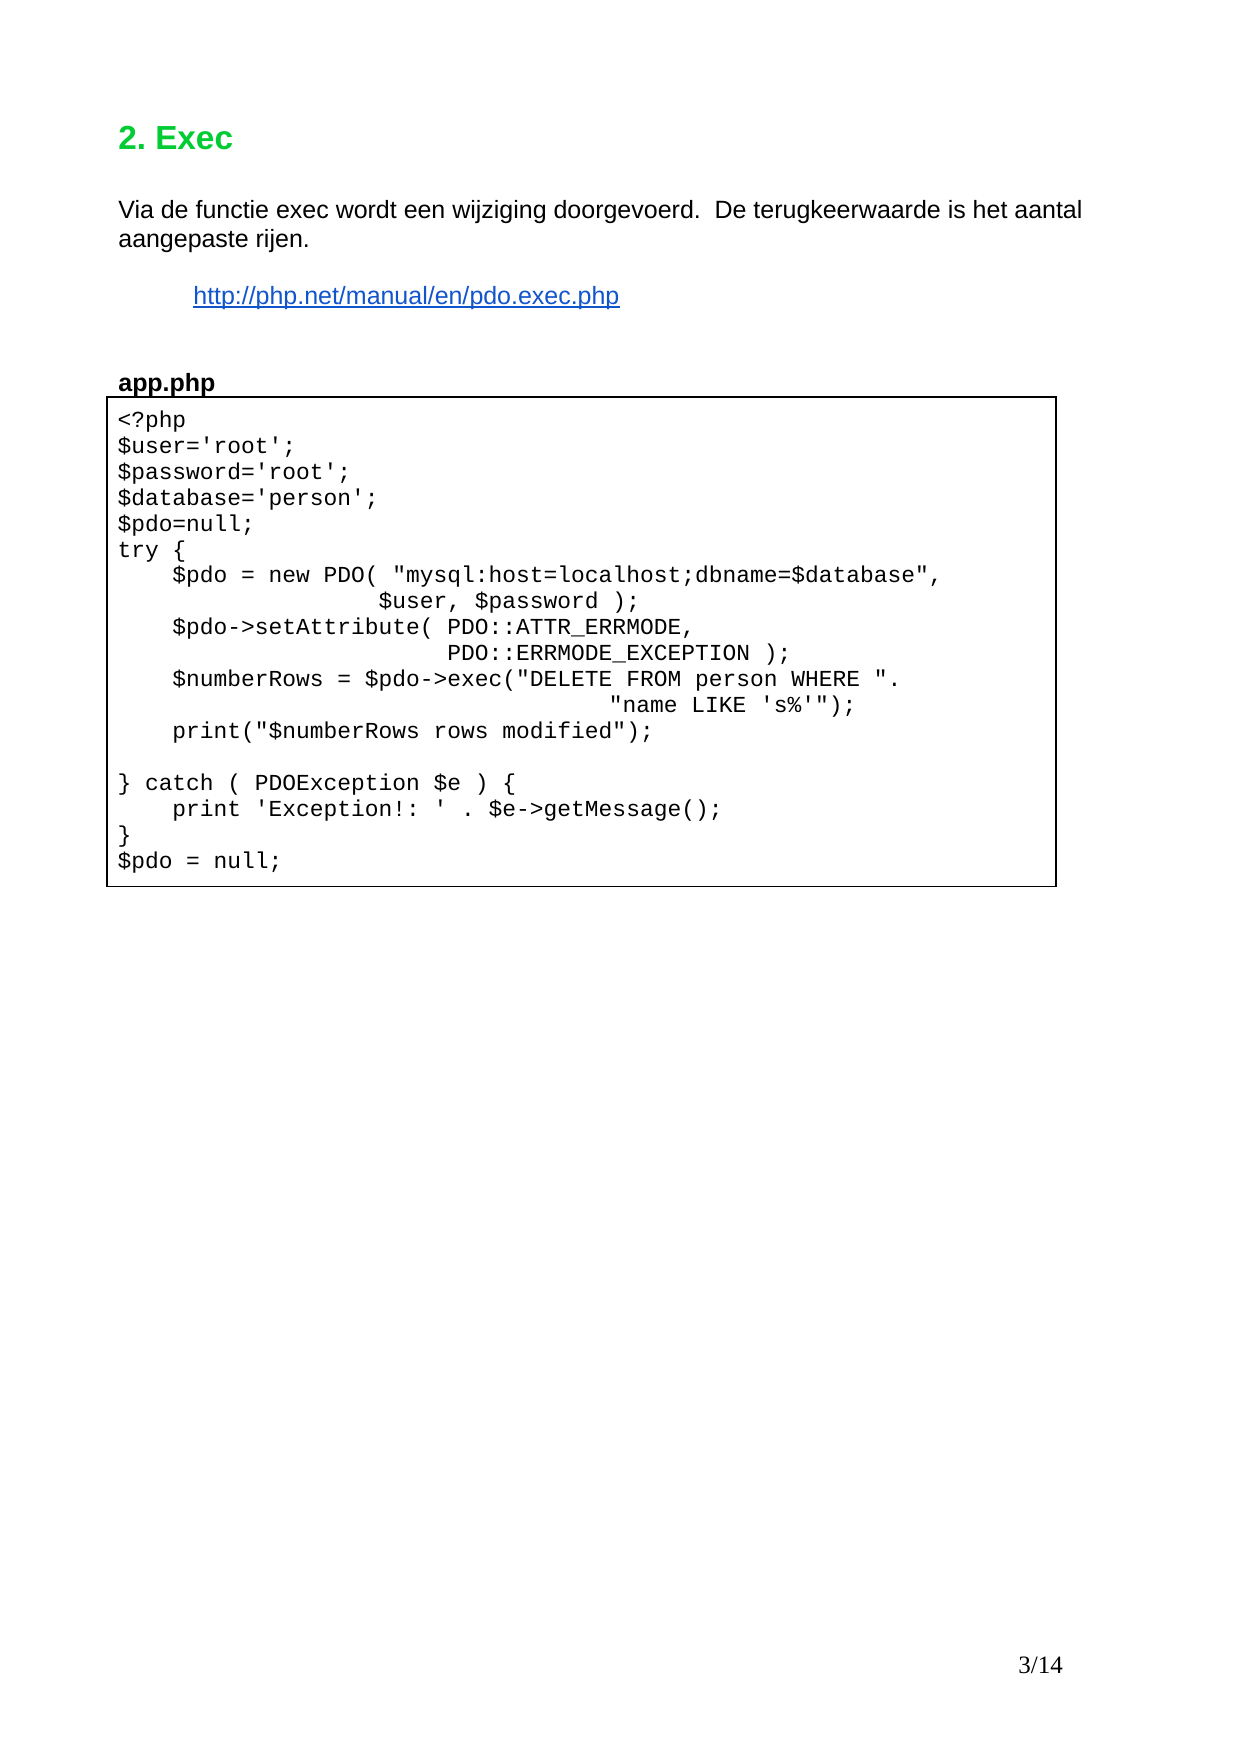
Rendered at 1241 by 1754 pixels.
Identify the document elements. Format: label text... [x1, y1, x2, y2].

text app.php [118, 367, 1122, 396]
table_header <?php $user='root'; $password='root'; $database='person'; $pdo=null; try { $pdo = new PDO( "mysql:host=localhost;dbname=$database", $user, $password ); $pdo->setAttribute( PDO::ATTR_ERRMODE, PDO::ERRMODE_EXCEPTION ); $numberRows = $pdo->exec("DELETE FROM person WHERE ". "name LIKE 's%'"); print("$numberRows rows modified"); } catch ( PDOException $e ) { print 'Exception!: ' . $e->getMessage(); } $pdo = null; [108, 398, 1055, 886]
text Via de functie exec wordt een wijziging doorgevoerd. De terugkeerwaarde is het aantal aangepaste rijen. [118, 195, 1122, 252]
text 2. Exec [118, 118, 1122, 157]
text http://php.net/manual/en/pdo.exec.php [118, 281, 1122, 310]
